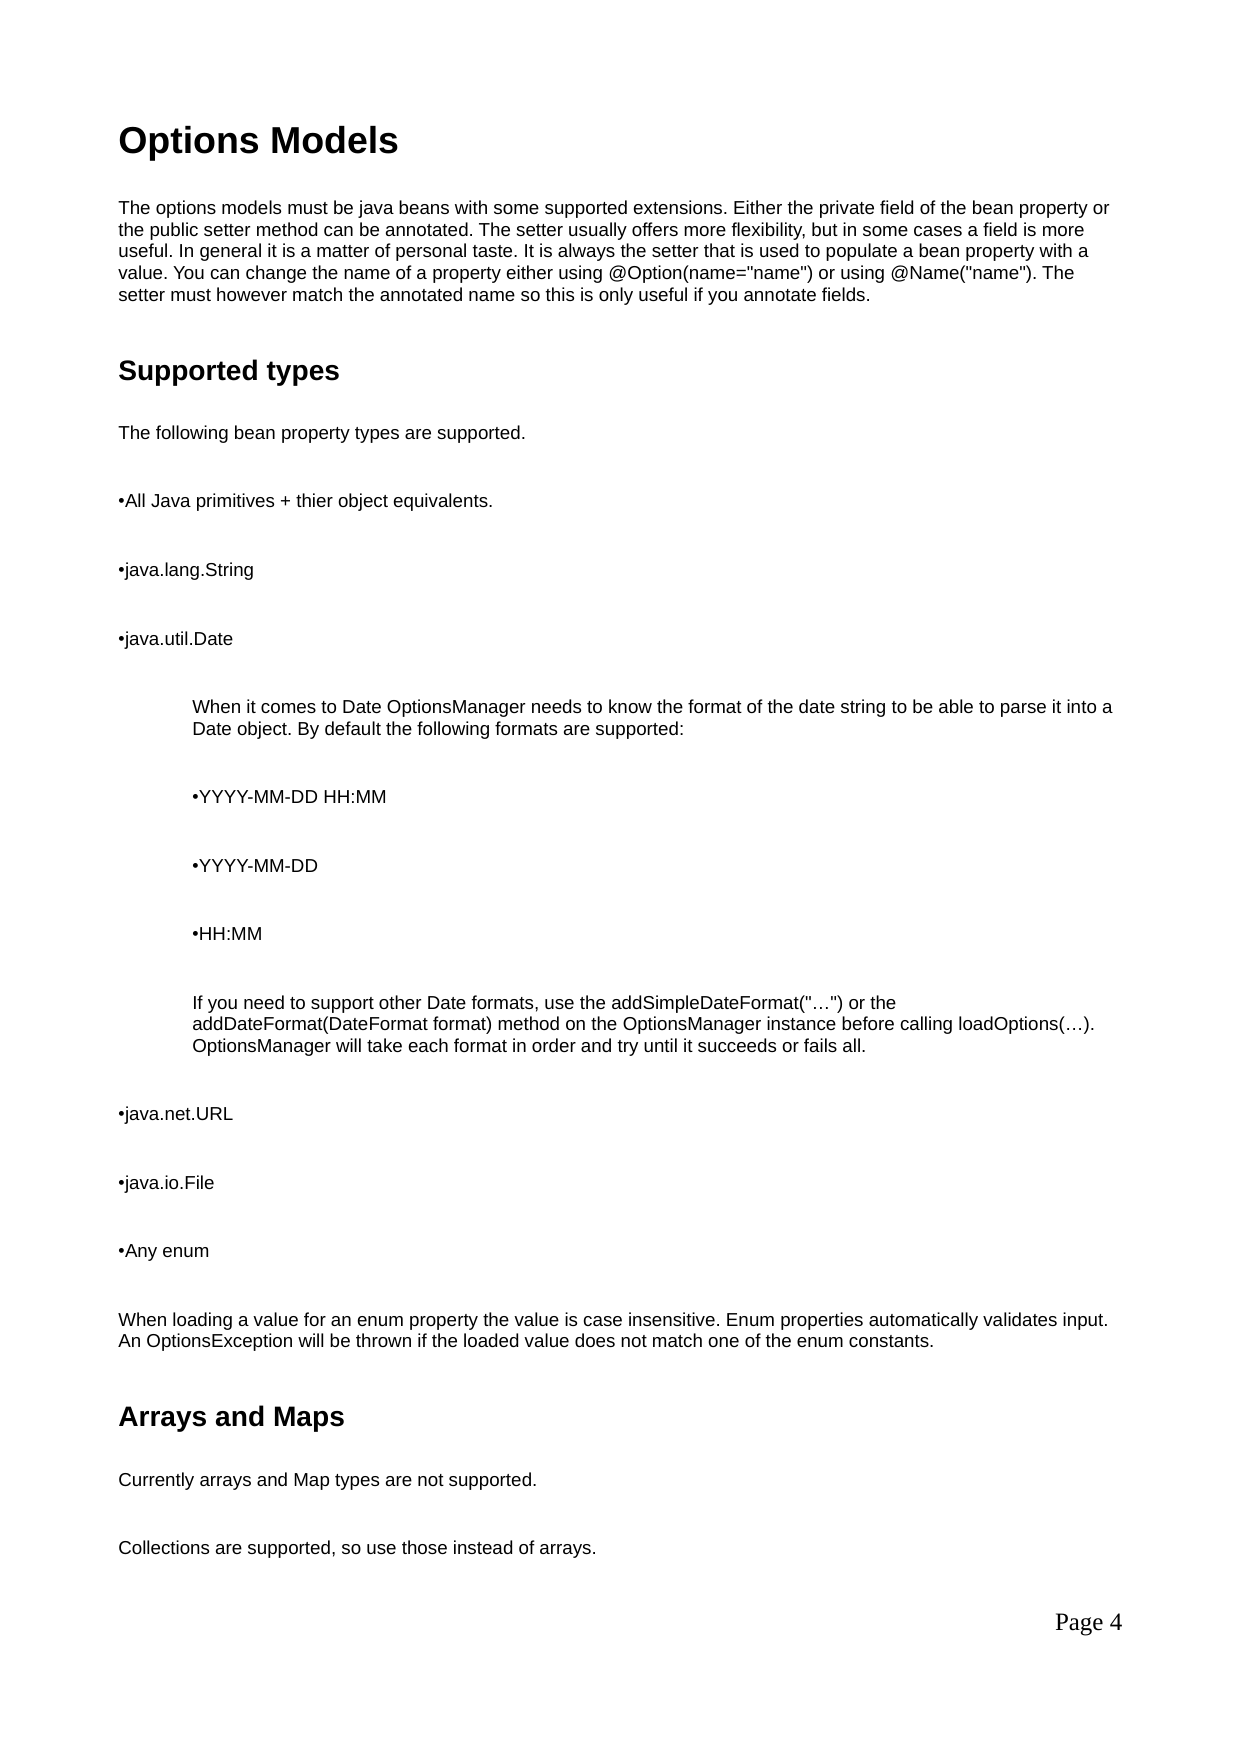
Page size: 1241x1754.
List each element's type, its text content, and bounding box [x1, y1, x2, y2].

list Any enum [118, 1240, 1122, 1262]
list When loading a value for an enum property the value is case insensitive. Enum properties automatically validates input. An OptionsException will be thrown if the loaded value does not match one of the enum constants. [118, 1309, 1122, 1352]
list When it comes to Date OptionsManager needs to know the format of the date string to be able to parse it into a Date object. By default the following formats are supported: [192, 696, 1122, 739]
text Collections are supported, so use those instead of arrays. [118, 1537, 1122, 1558]
list java.lang.String [118, 559, 1122, 580]
list HH:MM [192, 923, 1122, 944]
list java.util.Date [118, 627, 1122, 649]
list If you need to support other Date formats, use the addSimpleDateFormat("…") or the addDateFormat(DateFormat format) method on the OptionsManager instance before calling loadOptions(…). OptionsManager will take each format in order and try until it succeeds or fails all. [192, 991, 1122, 1056]
list java.net.URL [118, 1103, 1122, 1125]
list All Java primitives + thier object equivalents. [118, 490, 1122, 512]
text The following bean property types are supported. [118, 422, 1122, 443]
text Currently arrays and Map types are not supported. [118, 1468, 1122, 1490]
subtitle Arrays and Maps [118, 1400, 1122, 1433]
list YYYY-MM-DD HH:MM [192, 786, 1122, 807]
text The options models must be java beans with some supported extensions. Either the private field of the bean property or the public setter method can be annotated. The setter usually offers more flexibility, but in some cases a field is more useful. In general it is a matter of personal taste. It is always the setter that is used to populate a bean property with a value. You can change the name of a property either using @Option(name="name") or using @Name("name"). The setter must however match the annotated name so this is only useful if you annotate fields. [118, 197, 1122, 305]
subtitle Supported types [118, 353, 1122, 386]
list YYYY-MM-DD [192, 854, 1122, 876]
list java.io.File [118, 1172, 1122, 1193]
subtitle Options Models [118, 118, 1122, 161]
